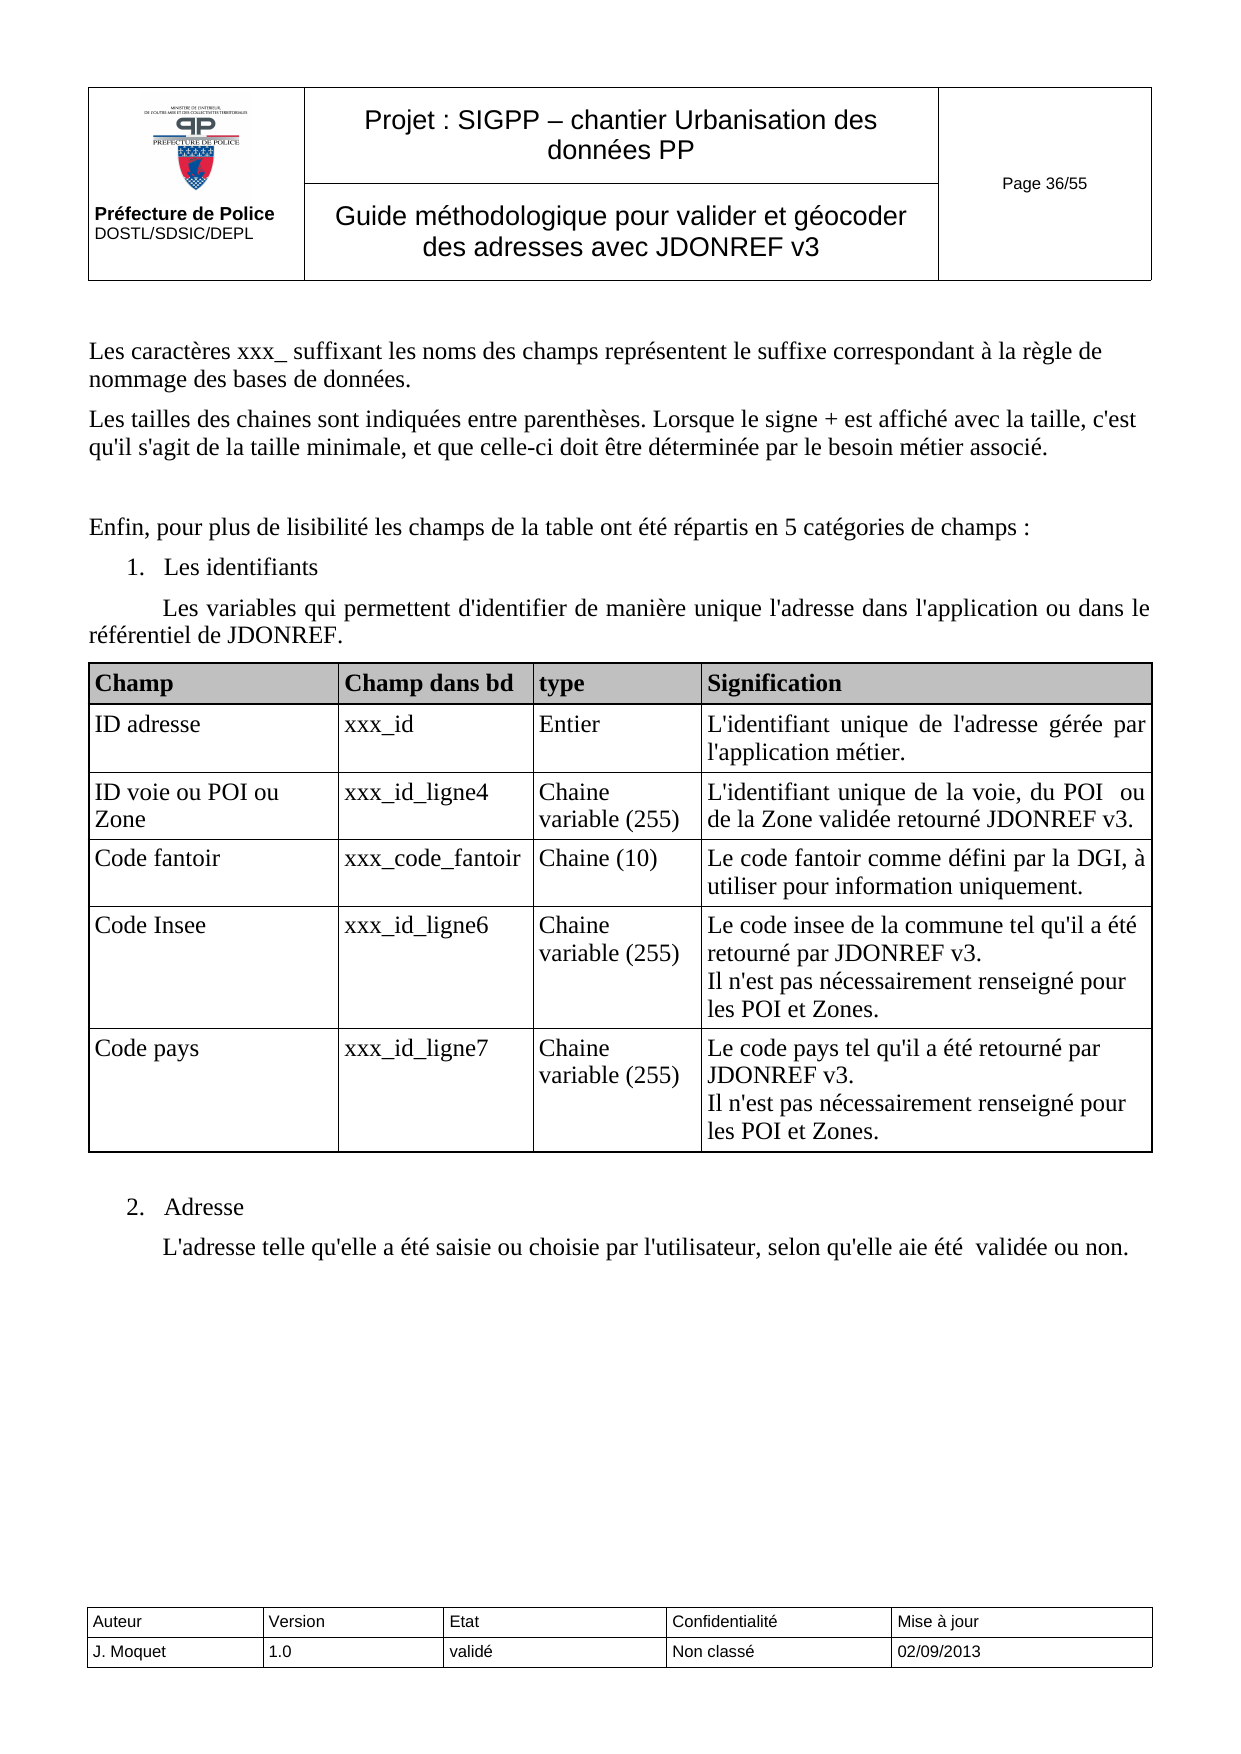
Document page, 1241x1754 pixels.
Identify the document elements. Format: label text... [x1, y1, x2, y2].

table_cell Chaine variable (255) [534, 1029, 701, 1151]
table_cell L'identifiant unique de la voie, du POI ou de la Zone validée retourné JDONREF v3. [702, 773, 1151, 839]
table_header Champ dans bd [339, 664, 533, 703]
table_cell ID adresse [90, 705, 338, 772]
table_cell Code pays [90, 1029, 338, 1151]
text Les tailles des chaines sont indiquées entre parenthèses. Lorsque le signe + est affiché avec la taille, c'est qu'il s'agit de la taille minimale, et que celle-ci doit être déterminée par le besoin métier associé. [88, 405, 1152, 461]
table_cell Code fantoir [90, 840, 338, 906]
table_cell Code Insee [90, 907, 338, 1028]
table_cell Entier [534, 705, 701, 772]
list Les identifiants [126, 553, 1152, 581]
table_cell Le code fantoir comme défini par la DGI, à utiliser pour information uniquement. [702, 840, 1151, 906]
table_header Champ [90, 664, 338, 703]
table_cell xxx_id_ligne4 [339, 773, 533, 839]
text L'adresse telle qu'elle a été saisie ou choisie par l'utilisateur, selon qu'elle aie été validée ou non. [88, 1233, 1152, 1261]
table_cell xxx_id_ligne6 [339, 907, 533, 1028]
table_cell Chaine variable (255) [534, 773, 701, 839]
text Les caractères xxx_ suffixant les noms des champs représentent le suffixe correspondant à la règle de nommage des bases de données. [88, 337, 1152, 393]
table_cell Chaine (10) [534, 840, 701, 906]
text Les variables qui permettent d'identifier de manière unique l'adresse dans l'application ou dans le référentiel de JDONREF. [88, 594, 1152, 649]
table_cell L'identifiant unique de l'adresse gérée par l'application métier. [702, 705, 1151, 772]
table_cell xxx_code_fantoir [339, 840, 533, 906]
table_header type [534, 664, 701, 703]
list Adresse [126, 1193, 1152, 1221]
table_cell Chaine variable (255) [534, 907, 701, 1028]
table_cell Le code pays tel qu'il a été retourné par JDONREF v3. Il n'est pas nécessairement renseigné pour les POI et Zones. [702, 1029, 1151, 1151]
table_cell Le code insee de la commune tel qu'il a été retourné par JDONREF v3. Il n'est pas nécessairement renseigné pour les POI et Zones. [702, 907, 1151, 1028]
table_cell ID voie ou POI ou Zone [90, 773, 338, 839]
table_cell xxx_id_ligne7 [339, 1029, 533, 1151]
table_header Signification [702, 664, 1151, 703]
table_cell xxx_id [339, 705, 533, 772]
picture [141, 92, 252, 203]
text Enfin, pour plus de lisibilité les champs de la table ont été répartis en 5 catégories de champs : [88, 513, 1152, 541]
